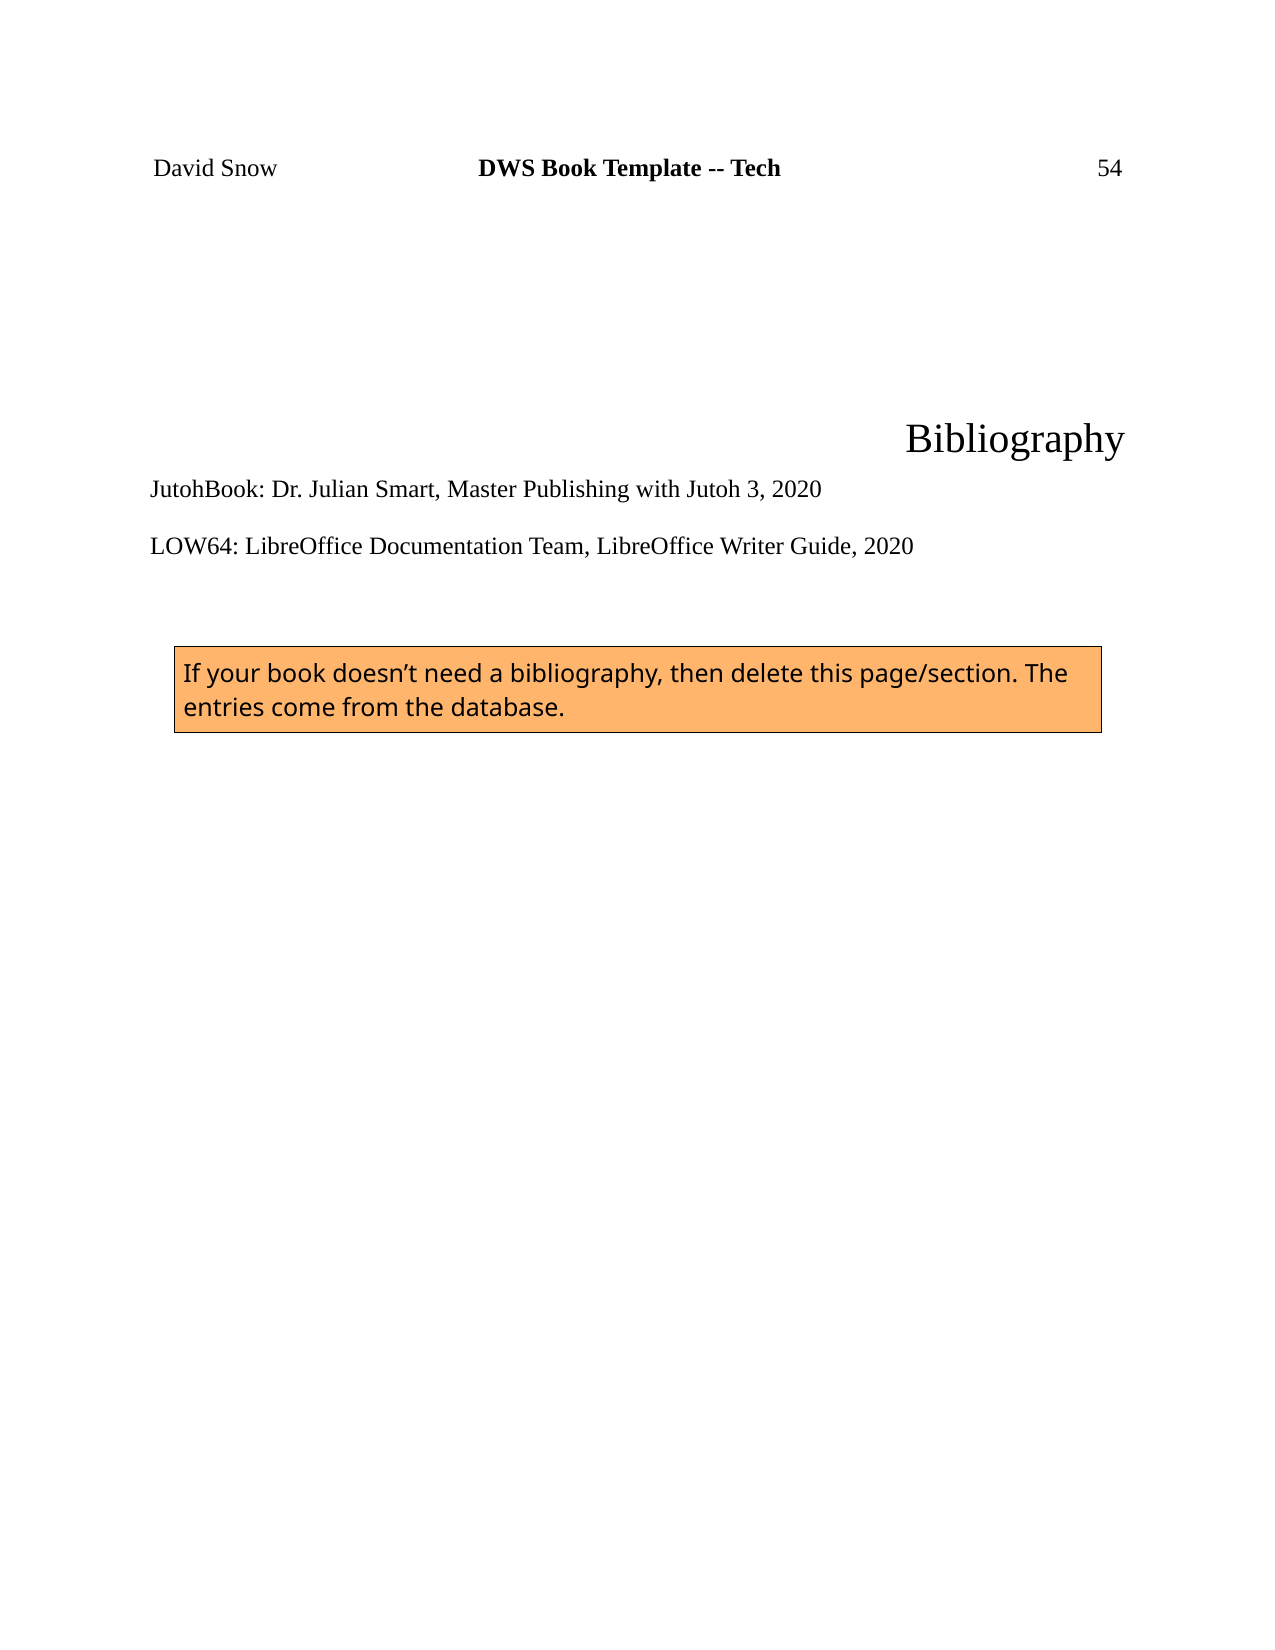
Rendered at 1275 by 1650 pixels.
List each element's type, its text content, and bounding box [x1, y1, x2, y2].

text If your book doesn’t need a bibliography, then delete this page/section. The entries come from the database. [175, 647, 1101, 732]
subtitle Bibliography [150, 414, 1125, 462]
text LOW64: LibreOffice Documentation Team, LibreOffice Writer Guide, 2020 [150, 531, 1125, 560]
text JutohBook: Dr. Julian Smart, Master Publishing with Jutoh 3, 2020 [150, 474, 1125, 502]
